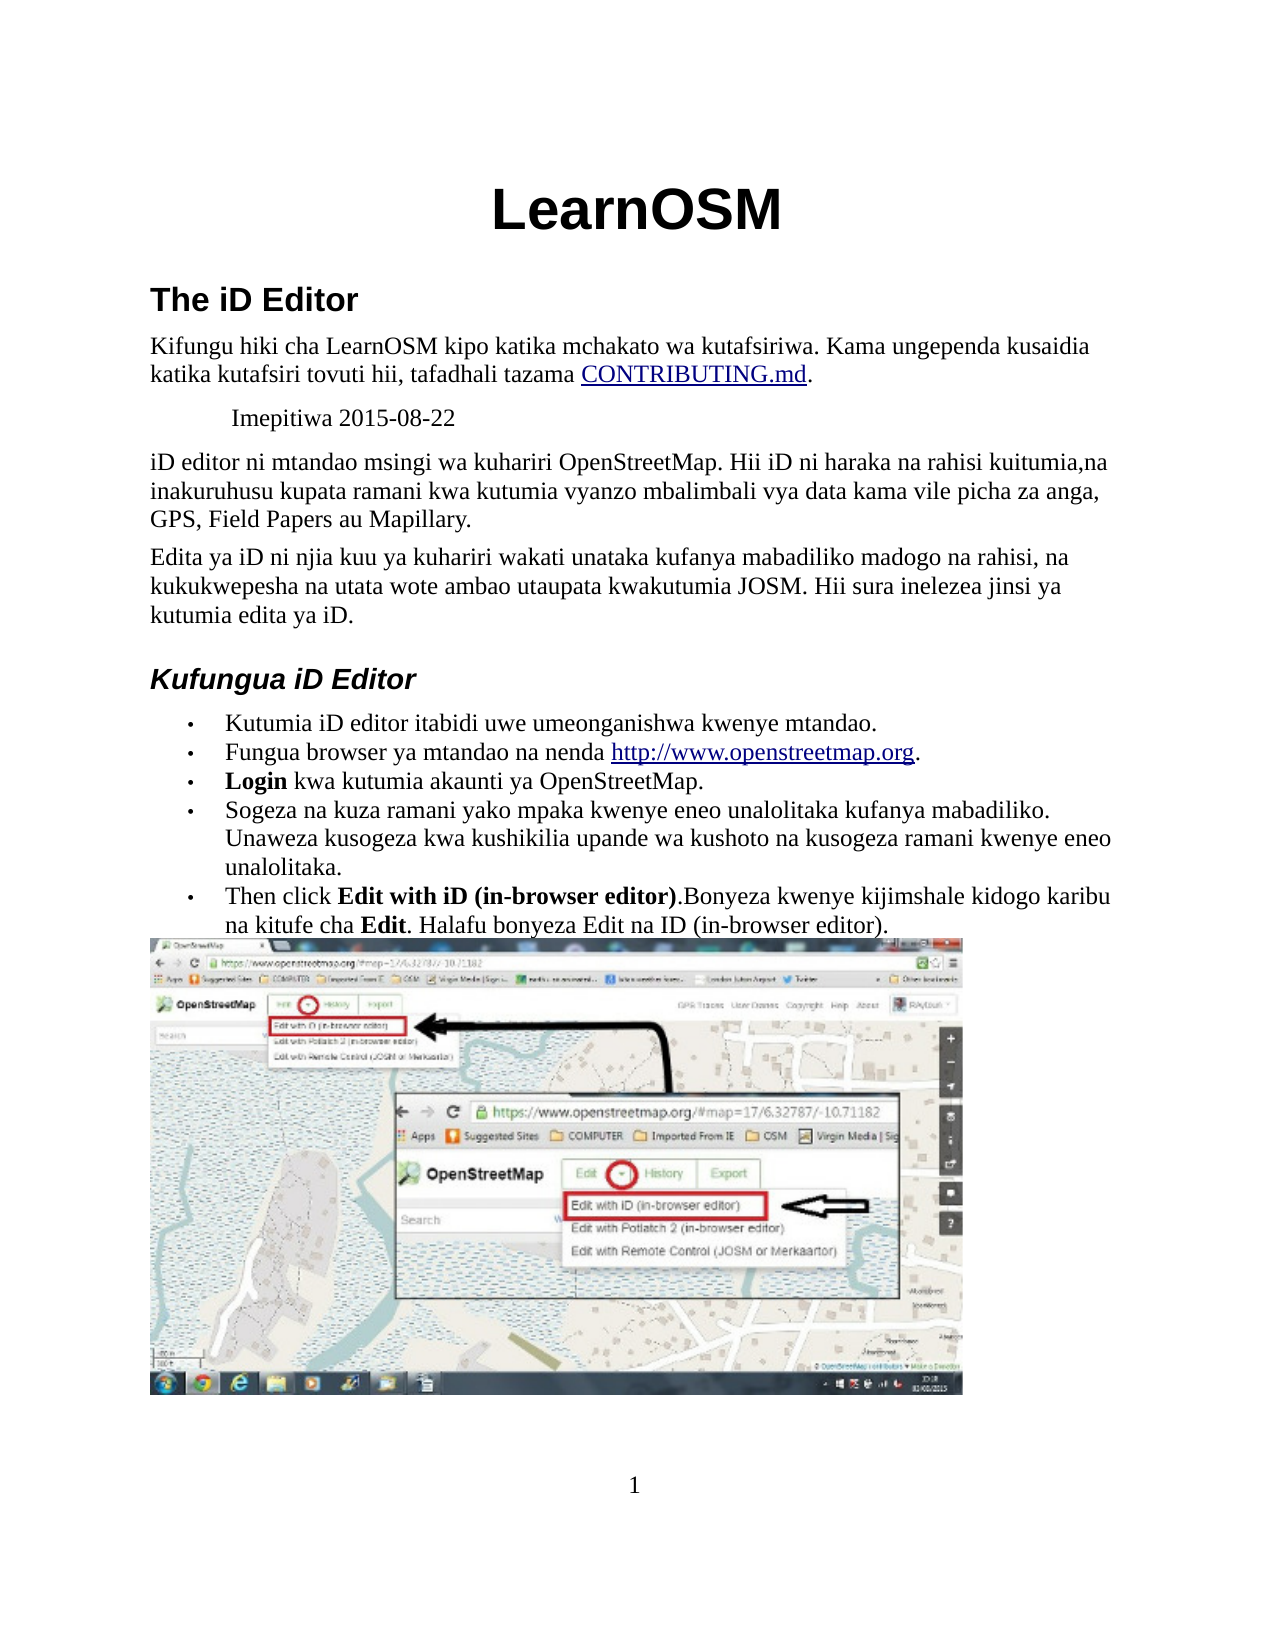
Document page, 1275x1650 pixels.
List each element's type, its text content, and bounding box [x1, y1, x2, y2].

list Sogeza na kuza ramani yako mpaka kwenye eneo unalolitaka kufanya mabadiliko. Unaweza kusogeza kwa kushikilia upande wa kushoto na kusogeza ramani kwenye eneo unalolitaka. [187, 795, 1125, 881]
list Then click Edit with iD (in-browser editor).Bonyeza kwenye kijimshale kidogo karibu na kitufe cha Edit. Halafu bonyeza Edit na ID (in-browser editor). [187, 881, 1125, 938]
subtitle Kufungua iD Editor [150, 662, 1125, 696]
picture [150, 938, 963, 1395]
list Login kwa kutumia akaunti ya OpenStreetMap. [187, 766, 1125, 795]
list Kutumia iD editor itabidi uwe umeonganishwa kwenye mtandao. [187, 708, 1125, 737]
text Kifungu hiki cha LearnOSM kipo katika mchakato wa kutafsiriwa. Kama ungependa kusaidia katika kutafsiri tovuti hii, tafadhali tazama CONTRIBUTING.md. [150, 331, 1125, 388]
subtitle The iD Editor [150, 279, 1125, 318]
list Fungua browser ya mtandao na nenda http://www.openstreetmap.org. [187, 737, 1125, 766]
text iD editor ni mtandao msingi wa kuhariri OpenStreetMap. Hii iD ni haraka na rahisi kuitumia,na inakuruhusu kupata ramani kwa kutumia vyanzo mbalimbali vya data kama vile picha za anga, GPS, Field Papers au Mapillary. [150, 447, 1125, 533]
text Edita ya iD ni njia kuu ya kuhariri wakati unataka kufanya mabadiliko madogo na rahisi, na kukukwepesha na utata wote ambao utaupata kwakutumia JOSM. Hii sura inelezea jinsi ya kutumia edita ya iD. [150, 542, 1125, 628]
title LearnOSM [150, 175, 1125, 242]
text Imepitiwa 2015-08-22 [225, 403, 1125, 432]
